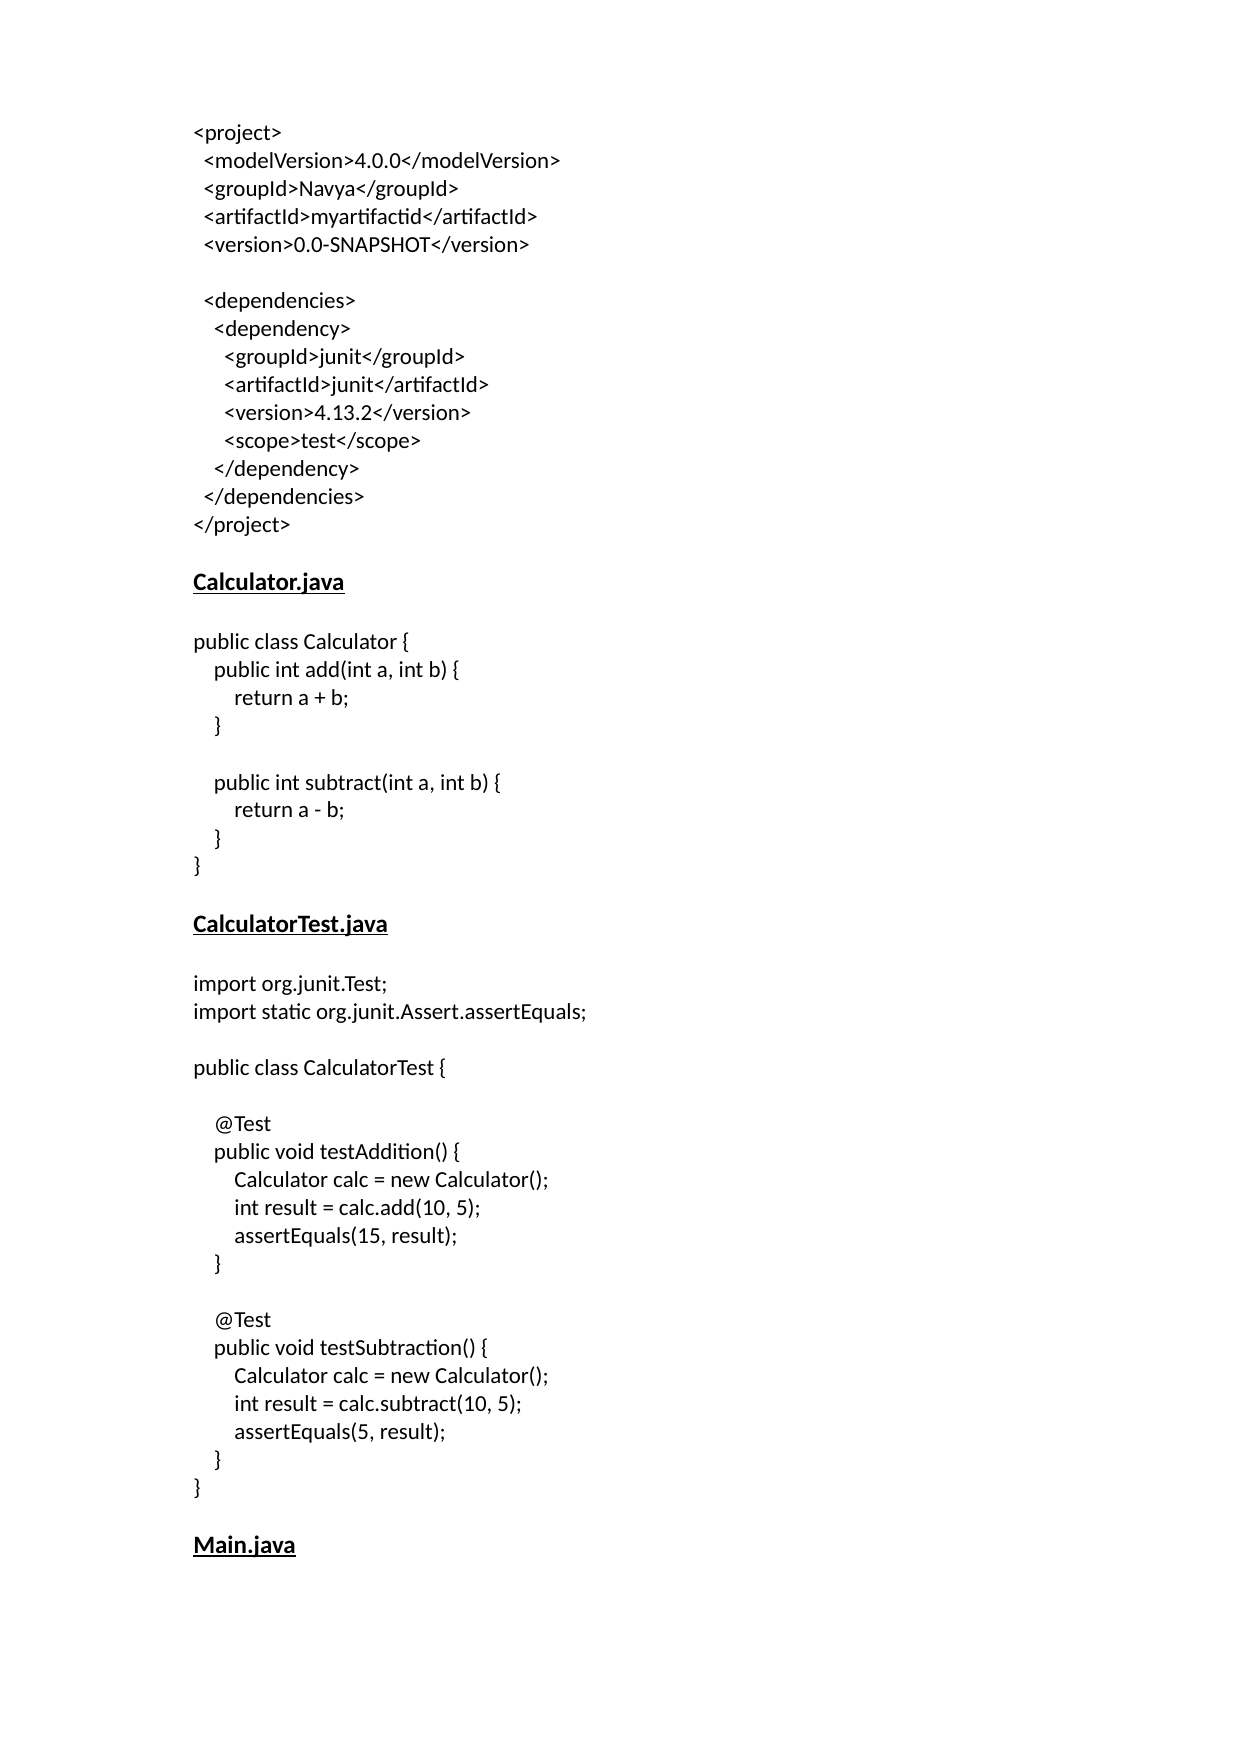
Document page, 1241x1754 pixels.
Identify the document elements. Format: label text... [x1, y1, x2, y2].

text Calculator.java [193, 566, 1122, 597]
text Main.java [193, 1529, 1122, 1595]
text <project> <modelVersion>4.0.0</modelVersion> <groupId>Navya</groupId> <artifactId>myartifactid</artifactId> <version>0.0-SNAPSHOT</version> <dependencies> <dependency> <groupId>junit</groupId> <artifactId>junit</artifactId> <version>4.13.2</version> <scope>test</scope> </dependency> </dependencies> </project> [193, 118, 1122, 538]
text import org.junit.Test; import static org.junit.Assert.assertEquals; public class CalculatorTest { @Test public void testAddition() { Calculator calc = new Calculator(); int result = calc.add(10, 5); assertEquals(15, result); } @Test public void testSubtraction() { Calculator calc = new Calculator(); int result = calc.subtract(10, 5); assertEquals(5, result); } } [193, 969, 1122, 1529]
text CalculatorTest.java [193, 908, 1122, 938]
text public class Calculator { public int add(int a, int b) { return a + b; } public int subtract(int a, int b) { return a - b; } } [193, 627, 1122, 908]
